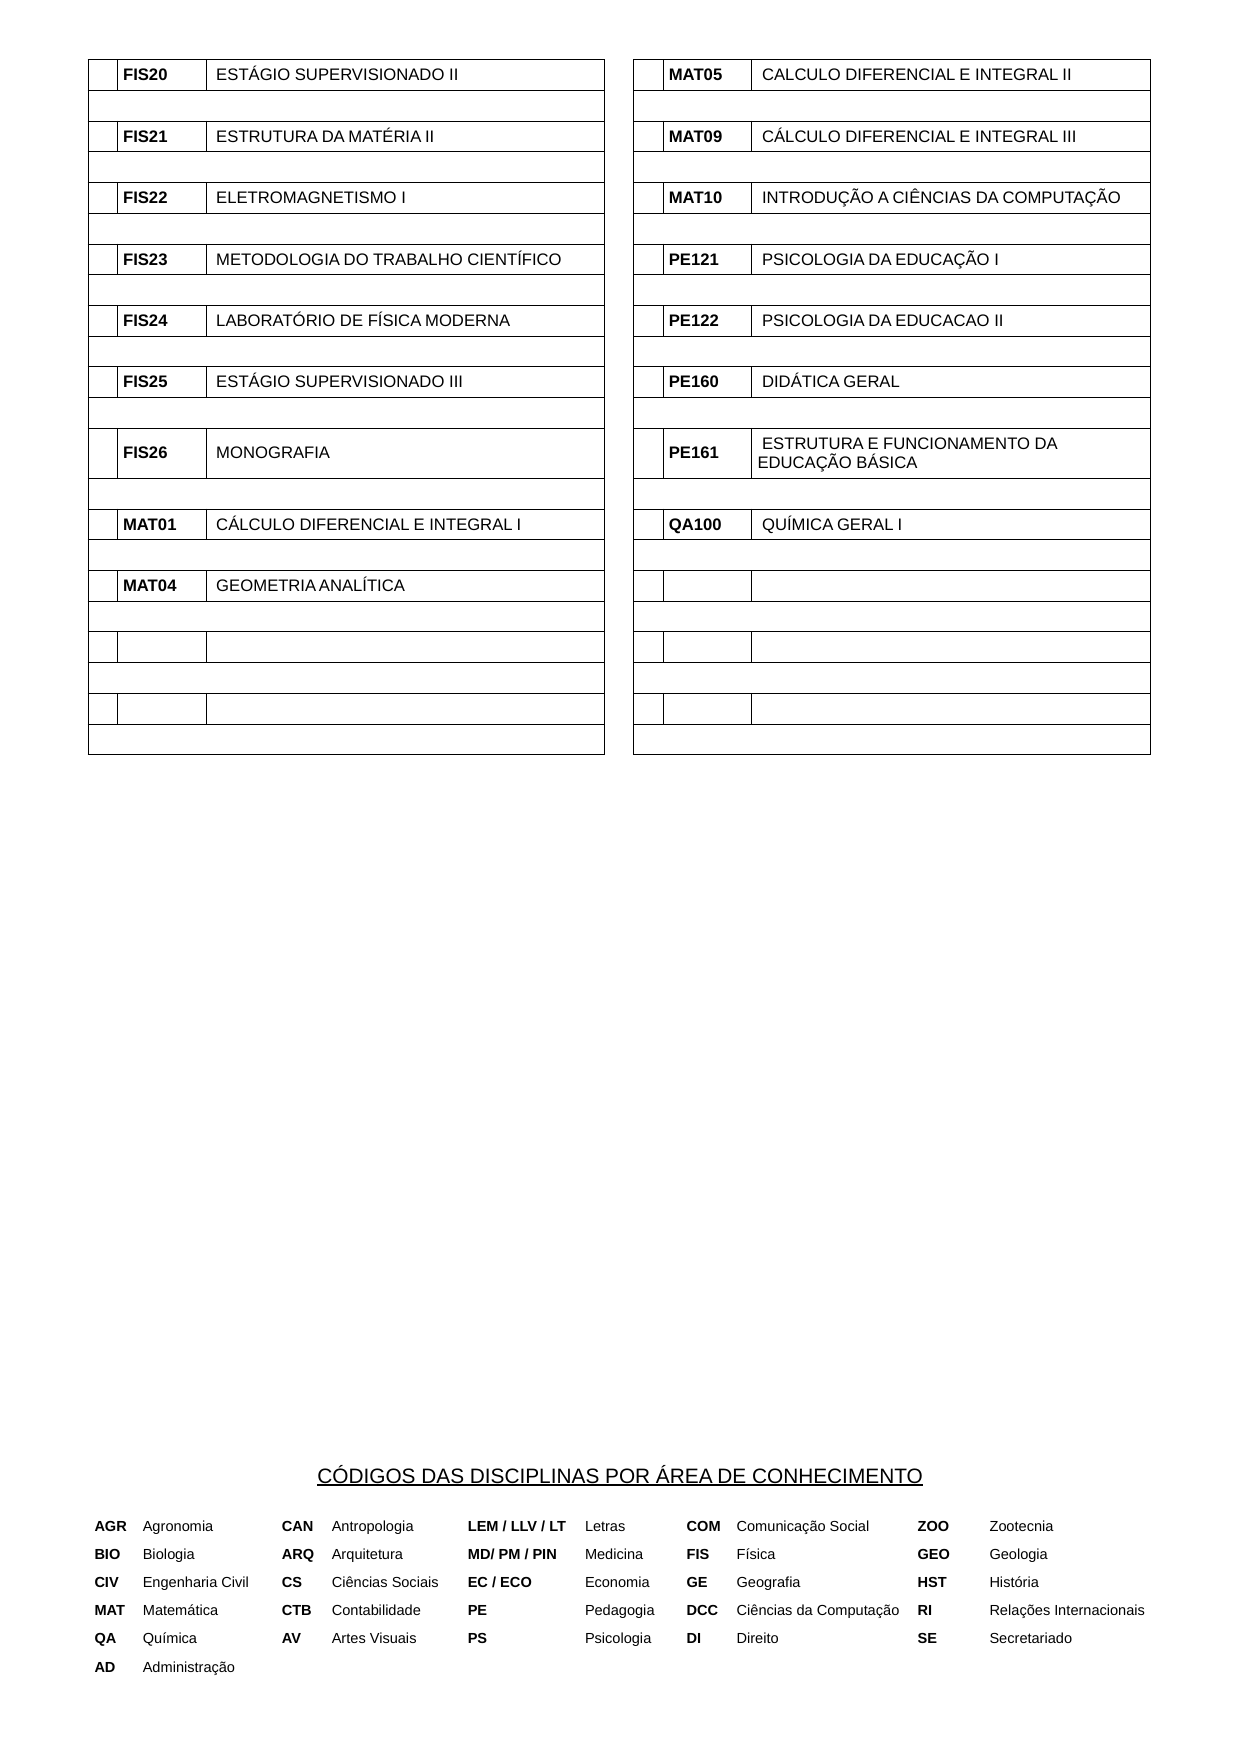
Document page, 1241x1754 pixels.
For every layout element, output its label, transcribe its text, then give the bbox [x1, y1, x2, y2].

table_cell [634, 245, 663, 274]
table_header [260, 1511, 276, 1540]
table_cell [605, 151, 633, 182]
table_cell [605, 121, 633, 151]
table_cell GEO [912, 1540, 984, 1568]
table_cell QUÍMICA GERAL I [752, 510, 1150, 539]
table_cell [634, 91, 1150, 121]
table_cell [89, 540, 604, 570]
table_cell [634, 571, 663, 601]
table_cell [605, 662, 633, 693]
table_cell [605, 693, 633, 723]
table_cell [89, 398, 604, 428]
table_cell [605, 244, 633, 274]
table_cell [984, 1653, 1152, 1681]
table_cell Secretariado [984, 1624, 1152, 1653]
table_cell Ciências da Computação [731, 1596, 912, 1624]
table_cell [89, 91, 604, 121]
table_cell [634, 663, 1150, 693]
table_cell Economia [579, 1568, 667, 1596]
table_cell [634, 306, 663, 336]
table_cell QA [89, 1624, 137, 1653]
table_cell PS [462, 1624, 579, 1653]
table_cell [605, 601, 633, 631]
table_cell [605, 274, 633, 305]
table_cell [326, 1653, 448, 1681]
table_cell [605, 366, 633, 397]
table_cell MAT09 [664, 122, 751, 151]
table_cell [605, 428, 633, 478]
table_cell MONOGRAFIA [207, 429, 604, 478]
table_cell [634, 275, 1150, 305]
table_cell [634, 183, 663, 213]
table_cell [448, 1596, 462, 1624]
table_cell [752, 571, 1150, 601]
table_cell [89, 214, 604, 243]
table_cell METODOLOGIA DO TRABALHO CIENTÍFICO [207, 245, 604, 274]
table_cell LABORATÓRIO DE FÍSICA MODERNA [207, 306, 604, 336]
table_cell [667, 1596, 681, 1624]
table_cell GEOMETRIA ANALÍTICA [207, 571, 604, 601]
table_cell ESTÁGIO SUPERVISIONADO III [207, 367, 604, 397]
table_cell ESTRUTURA DA MATÉRIA II [207, 122, 604, 151]
table_cell [605, 305, 633, 336]
table_cell PE [462, 1596, 579, 1624]
table_cell [89, 183, 117, 213]
table_cell [89, 694, 117, 723]
table_cell [89, 510, 117, 539]
table_cell Contabilidade [326, 1596, 448, 1624]
table_cell CÁLCULO DIFERENCIAL E INTEGRAL III [752, 122, 1150, 151]
table_cell [89, 571, 117, 601]
table_cell Relações Internacionais [984, 1596, 1152, 1624]
table_cell DI [681, 1624, 731, 1653]
table_cell CÁLCULO DIFERENCIAL E INTEGRAL I [207, 510, 604, 539]
table_cell HST [912, 1568, 984, 1596]
table_cell [89, 337, 604, 366]
table_cell [667, 1568, 681, 1596]
table_cell INTRODUÇÃO A CIÊNCIAS DA COMPUTAÇÃO [752, 183, 1150, 213]
table_cell [667, 1653, 681, 1681]
table_cell FIS21 [118, 122, 206, 151]
table_cell [118, 632, 206, 662]
table_cell [634, 152, 1150, 182]
table_cell [89, 725, 604, 754]
table_cell [605, 509, 633, 539]
table_cell [634, 429, 663, 478]
table_cell Engenharia Civil [137, 1568, 260, 1596]
table_cell ESTRUTURA E FUNCIONAMENTO DA EDUCAÇÃO BÁSICA [752, 429, 1150, 478]
table_cell Química [137, 1624, 260, 1653]
table_cell ELETROMAGNETISMO I [207, 183, 604, 213]
table_cell [207, 694, 604, 723]
table_cell [634, 337, 1150, 366]
table_header LEM / LLV / LT [462, 1511, 579, 1540]
table_cell GE [681, 1568, 731, 1596]
table_header FIS20 [118, 60, 206, 90]
table_cell [89, 122, 117, 151]
table_cell [207, 632, 604, 662]
table_cell CS [276, 1568, 326, 1596]
table_cell Geologia [984, 1540, 1152, 1568]
table_cell [260, 1568, 276, 1596]
table_cell [634, 214, 1150, 243]
table_cell PE121 [664, 245, 751, 274]
table_header COM [681, 1511, 731, 1540]
table_cell [260, 1624, 276, 1653]
table_cell Artes Visuais [326, 1624, 448, 1653]
table_cell [605, 570, 633, 601]
table_header [667, 1511, 681, 1540]
table_cell [260, 1540, 276, 1568]
table_cell [634, 398, 1150, 428]
table_header ESTÁGIO SUPERVISIONADO II [207, 60, 604, 90]
table_cell [448, 1624, 462, 1653]
table_cell [605, 631, 633, 662]
table_cell Biologia [137, 1540, 260, 1568]
table_cell [634, 367, 663, 397]
table_cell [752, 632, 1150, 662]
table_cell [634, 725, 1150, 754]
table_cell MAT [89, 1596, 137, 1624]
table_cell Psicologia [579, 1624, 667, 1653]
table_cell [260, 1596, 276, 1624]
table_cell CIV [89, 1568, 137, 1596]
table_cell Arquitetura [326, 1540, 448, 1568]
table_cell BIO [89, 1540, 137, 1568]
table_cell Administração [137, 1653, 260, 1681]
table_cell FIS25 [118, 367, 206, 397]
table_cell [605, 539, 633, 570]
table_cell PE160 [664, 367, 751, 397]
table_cell [667, 1540, 681, 1568]
table_cell DIDÁTICA GERAL [752, 367, 1150, 397]
table_cell [605, 397, 633, 428]
table_header [605, 59, 633, 90]
table_cell Física [731, 1540, 912, 1568]
table_cell PE161 [664, 429, 751, 478]
table_cell MAT01 [118, 510, 206, 539]
table_cell RI [912, 1596, 984, 1624]
table_cell [605, 213, 633, 243]
table_cell MD/ PM / PIN [462, 1540, 579, 1568]
table_cell [579, 1653, 667, 1681]
text CÓDIGOS DAS DISCIPLINAS POR ÁREA DE CONHECIMENTO [88, 1463, 1152, 1487]
table_cell FIS [681, 1540, 731, 1568]
table_cell PSICOLOGIA DA EDUCAÇÃO I [752, 245, 1150, 274]
table_cell [89, 306, 117, 336]
table_cell FIS22 [118, 183, 206, 213]
table_cell MAT04 [118, 571, 206, 601]
table_cell [89, 663, 604, 693]
table_cell [634, 479, 1150, 508]
table_cell PE122 [664, 306, 751, 336]
table_header Comunicação Social [731, 1511, 912, 1540]
table_cell Ciências Sociais [326, 1568, 448, 1596]
table_cell [118, 694, 206, 723]
table_cell [448, 1653, 462, 1681]
table_header Antropologia [326, 1511, 448, 1540]
table_cell MAT10 [664, 183, 751, 213]
table_header Agronomia [137, 1511, 260, 1540]
table_cell [89, 152, 604, 182]
table_header ZOO [912, 1511, 984, 1540]
table_cell [605, 336, 633, 366]
table_cell Direito [731, 1624, 912, 1653]
table_cell SE [912, 1624, 984, 1653]
table_header [634, 60, 663, 90]
table_header [448, 1511, 462, 1540]
table_cell [664, 694, 751, 723]
table_cell [89, 429, 117, 478]
table_cell História [984, 1568, 1152, 1596]
table_header [89, 60, 117, 90]
table_cell AD [89, 1653, 137, 1681]
table_cell [634, 122, 663, 151]
table_cell DCC [681, 1596, 731, 1624]
table_cell [448, 1568, 462, 1596]
table_cell Medicina [579, 1540, 667, 1568]
table_cell [448, 1540, 462, 1568]
table_cell [605, 182, 633, 213]
table_header CALCULO DIFERENCIAL E INTEGRAL II [752, 60, 1150, 90]
table_cell [89, 602, 604, 631]
table_cell [664, 571, 751, 601]
table_cell QA100 [664, 510, 751, 539]
table_cell FIS26 [118, 429, 206, 478]
table_cell [634, 510, 663, 539]
table_cell [89, 479, 604, 508]
table_cell [731, 1653, 912, 1681]
table_cell Matemática [137, 1596, 260, 1624]
table_cell [89, 632, 117, 662]
table_header AGR [89, 1511, 137, 1540]
table_cell [681, 1653, 731, 1681]
table_cell [664, 632, 751, 662]
table_cell ARQ [276, 1540, 326, 1568]
table_cell EC / ECO [462, 1568, 579, 1596]
table_cell [912, 1653, 984, 1681]
table_cell PSICOLOGIA DA EDUCACAO II [752, 306, 1150, 336]
table_cell [634, 694, 663, 723]
table_header CAN [276, 1511, 326, 1540]
table_cell [89, 245, 117, 274]
table_header MAT05 [664, 60, 751, 90]
table_cell [634, 540, 1150, 570]
table_cell [752, 694, 1150, 723]
table_cell [634, 602, 1150, 631]
table_cell [605, 90, 633, 121]
table_cell [667, 1624, 681, 1653]
table_cell [634, 632, 663, 662]
table_cell [605, 724, 633, 754]
table_cell AV [276, 1624, 326, 1653]
table_cell [605, 478, 633, 508]
table_cell Geografia [731, 1568, 912, 1596]
table_cell FIS23 [118, 245, 206, 274]
table_header Letras [579, 1511, 667, 1540]
table_cell Pedagogia [579, 1596, 667, 1624]
table_cell [260, 1653, 276, 1681]
table_header Zootecnia [984, 1511, 1152, 1540]
table_cell CTB [276, 1596, 326, 1624]
table_cell FIS24 [118, 306, 206, 336]
table_cell [462, 1653, 579, 1681]
table_cell [89, 275, 604, 305]
table_cell [276, 1653, 326, 1681]
table_cell [89, 367, 117, 397]
